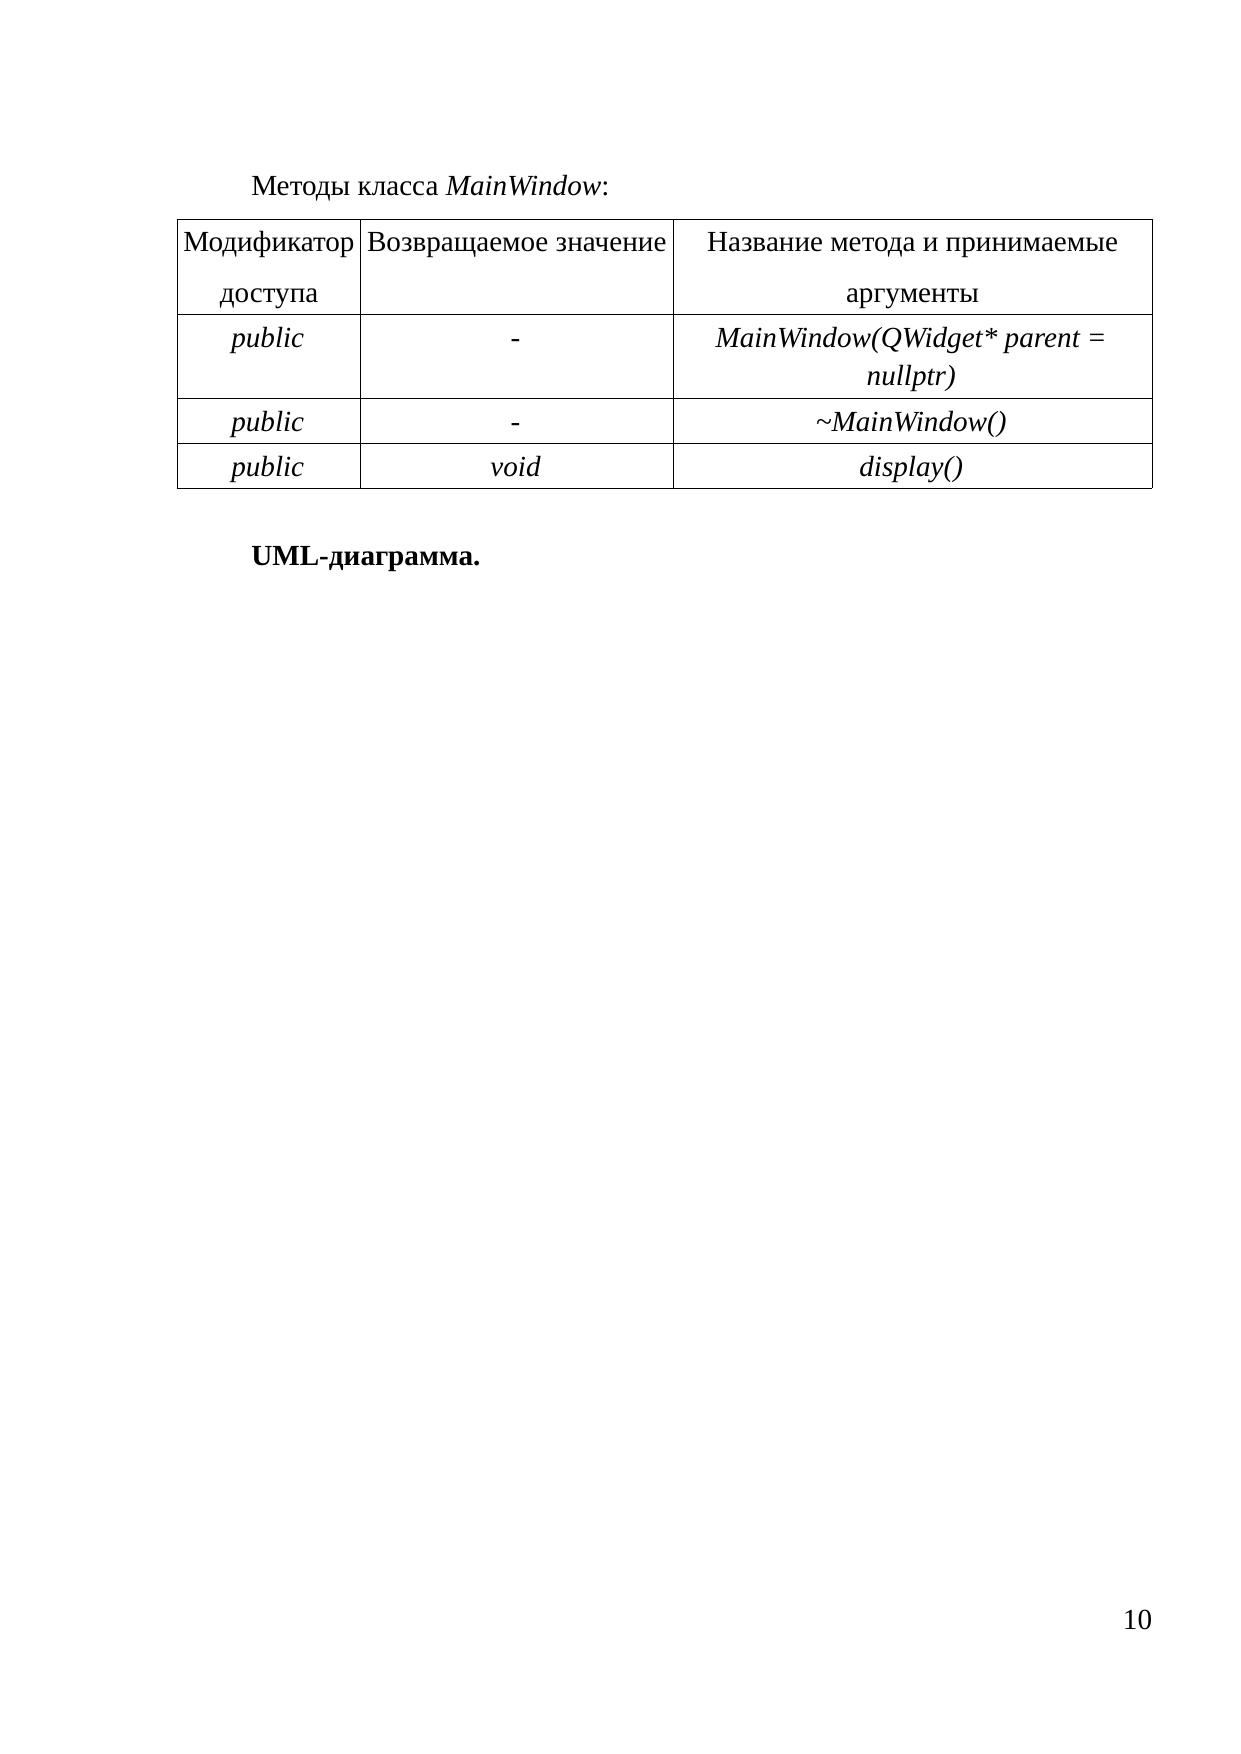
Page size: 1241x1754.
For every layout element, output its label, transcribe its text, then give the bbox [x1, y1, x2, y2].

table_cell public [178, 444, 360, 488]
table_header Название метода и принимаемые аргументы [674, 220, 1152, 314]
table_cell ~MainWindow() [674, 399, 1152, 443]
subtitle UML-диаграмма. [177, 538, 1152, 572]
table_cell MainWindow(QWidget* parent = nullptr) [674, 315, 1152, 398]
table_header Возвращаемое значение [361, 220, 673, 314]
table_cell - [361, 315, 673, 398]
table_cell display() [674, 444, 1152, 488]
table_cell public [178, 399, 360, 443]
table_cell public [178, 315, 360, 398]
table_cell - [361, 399, 673, 443]
table_header Модификатор доступа [178, 220, 360, 314]
text Методы класса MainWindow: [177, 168, 1152, 202]
table_cell void [361, 444, 673, 488]
